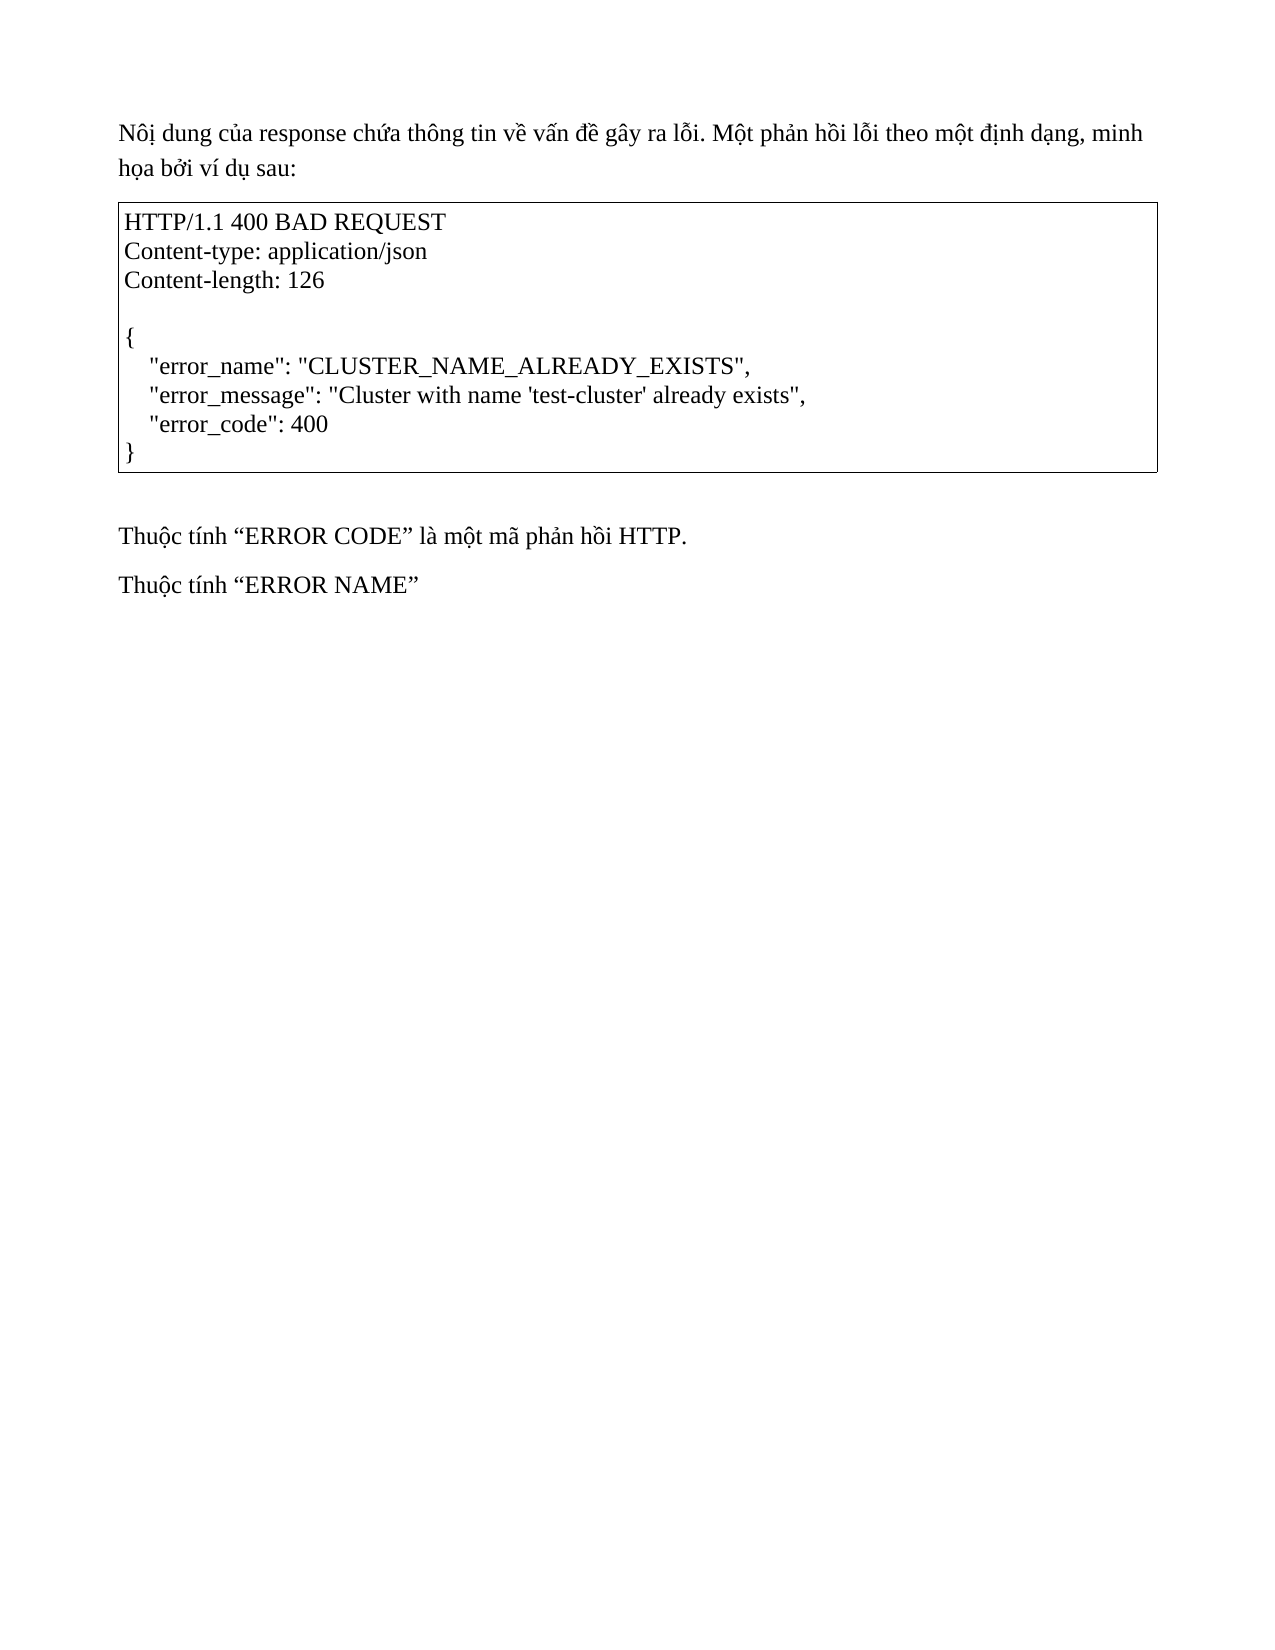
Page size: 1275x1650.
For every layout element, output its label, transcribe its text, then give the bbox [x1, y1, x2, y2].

text Nôị dung của response chứa thông tin về vấn đề gây ra lỗi. Một phản hồi lỗi theo một định dạng, minh họa bởi ví dụ sau: [118, 118, 1157, 181]
text Thuộc tính “ERROR CODE” là một mã phản hồi HTTP. [118, 521, 1157, 550]
text Thuộc tính “ERROR NAME” [118, 570, 1157, 599]
table_header HTTP/1.1 400 BAD REQUEST Content-type: application/json Content-length: 126 { "error_name": "CLUSTER_NAME_ALREADY_EXISTS", "error_message": "Cluster with name 'test-cluster' already exists", "error_code": 400 } [119, 203, 1157, 472]
